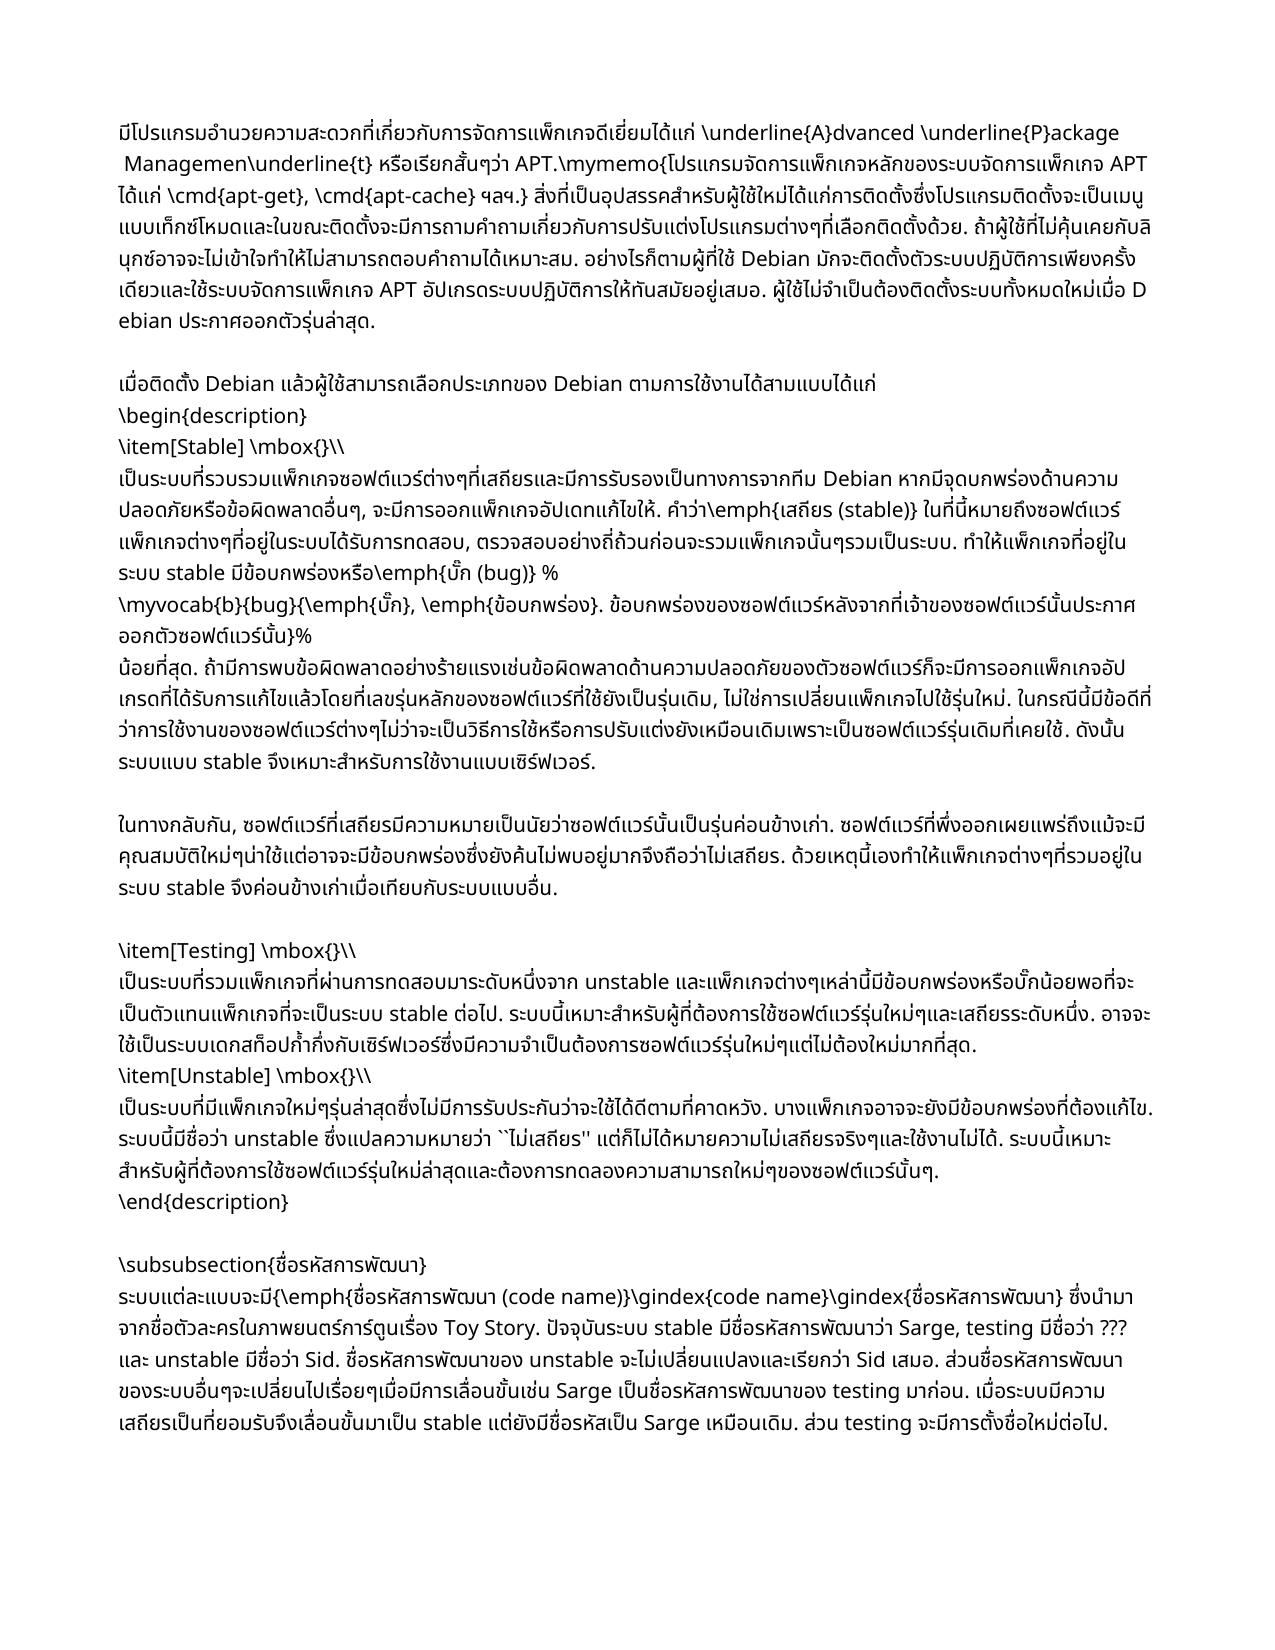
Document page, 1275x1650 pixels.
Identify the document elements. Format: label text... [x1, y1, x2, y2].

text \begin{description} [118, 401, 1157, 433]
text ระบบแต่ละแบบจะมี{\emph{ชื่อรหัสการพัฒนา (code name)}\gindex{code name}\gindex{ชื่อรหัสการพัฒนา} ซึ่งนำมาจากชื่อตัวละครในภาพยนตร์การ์ตูนเรื่อง Toy Story. ปัจจุบันระบบ stable มีชื่อรหัสการพัฒนาว่า Sarge, testing มีชื่อว่า ??? และ unstable มีชื่อว่า Sid. ชื่อรหัสการพัฒนาของ unstable จะไม่เปลี่ยนแปลงและเรียกว่า Sid เสมอ. ส่วนชื่อรหัสการพัฒนาของระบบอื่นๆจะเปลี่ยนไปเรื่อยๆเมื่อมีการเลื่อนขั้นเช่น Sarge เป็นชื่อรหัสการพัฒนาของ testing มาก่อน. เมื่อระบบมีความเสถียรเป็นที่ยอมรับจึงเลื่อนขั้นมาเป็น stable แต่ยังมีชื่อรหัสเป็น Sarge เหมือนเดิม. ส่วน testing จะมีการตั้งชื่อใหม่ต่อไป. [118, 1282, 1157, 1439]
text ในทางกลับกัน, ซอฟต์แวร์ที่เสถียรมีความหมายเป็นนัยว่าซอฟต์แวร์นั้นเป็นรุ่นค่อนข้างเก่า. ซอฟต์แวร์ที่พึ่งออกเผยแพร่ถึงแม้จะมีคุณสมบัติใหม่ๆน่าใช้แต่อาจจะมีข้อบกพร่องซึ่งยังค้นไม่พบอยู่มากจึงถือว่าไม่เสถียร. ด้วยเหตุนี้เองทำให้แพ็กเกจต่างๆที่รวมอยู่ในระบบ stable จึงค่อนข้างเก่าเมื่อเทียบกับระบบแบบอื่น. [118, 810, 1157, 904]
text \item[Stable] \mbox{}\\ [118, 433, 1157, 464]
text เมื่อติดตั้ง Debian แล้วผู้ใช้สามารถเลือกประเภทของ Debian ตามการใช้งานได้สามแบบได้แก่ [118, 370, 1157, 401]
text น้อยที่สุด. ถ้ามีการพบข้อผิดพลาดอย่างร้ายแรงเช่นข้อผิดพลาดด้านความปลอดภัยของตัวซอฟต์แวร์ก็จะมีการออกแพ็กเกจอัปเกรดที่ได้รับการแก้ไขแล้วโดยที่เลขรุ่นหลักของซอฟต์แวร์ที่ใช้ยังเป็นรุ่นเดิม, ไม่ใช่การเปลี่ยนแพ็กเกจไปใช้รุ่นใหม่. ในกรณีนี้มีข้อดีที่ว่าการใช้งานของซอฟต์แวร์ต่างๆไม่ว่าจะเป็นวิธีการใช้หรือการปรับแต่งยังเหมือนเดิมเพราะเป็นซอฟต์แวร์รุ่นเดิมที่เคยใช้. ดังนั้นระบบแบบ stable จึงเหมาะสำหรับการใช้งานแบบเซิร์ฟเวอร์. [118, 653, 1157, 779]
text \subsubsection{ชื่อรหัสการพัฒนา} [118, 1251, 1157, 1282]
text เป็นระบบที่รวมแพ็กเกจที่ผ่านการทดสอบมาระดับหนึ่งจาก unstable และแพ็กเกจต่างๆเหล่านี้มีข้อบกพร่องหรือบั๊กน้อยพอที่จะเป็นตัวแทนแพ็กเกจที่จะเป็นระบบ stable ต่อไป. ระบบนี้เหมาะสำหรับผู้ที่ต้องการใช้ซอฟต์แวร์รุ่นใหม่ๆและเสถียรระดับหนึ่ง. อาจจะใช้เป็นระบบเดกสท็อปก้ำกึ่งกับเซิร์ฟเวอร์ซึ่งมีความจำเป็นต้องการซอฟต์แวร์รุ่นใหม่ๆแต่ไม่ต้องใหม่มากที่สุด. [118, 967, 1157, 1062]
text \item[Unstable] \mbox{}\\ [118, 1062, 1157, 1093]
text \item[Testing] \mbox{}\\ [118, 936, 1157, 967]
text เป็นระบบที่มีแพ็กเกจใหม่ๆรุ่นล่าสุดซึ่งไม่มีการรับประกันว่าจะใช้ได้ดีตามที่คาดหวัง. บางแพ็กเกจอาจจะยังมีข้อบกพร่องที่ต้องแก้ไข. ระบบนี้มีชื่อว่า unstable ซึ่งแปลความหมายว่า ``ไม่เสถียร'' แต่ก็ไม่ได้หมายความไม่เสถียรจริงๆและใช้งานไม่ได้. ระบบนี้เหมาะสำหรับผู้ที่ต้องการใช้ซอฟต์แวร์รุ่นใหม่ล่าสุดและต้องการทดลองความสามารถใหม่ๆของซอฟต์แวร์นั้นๆ. [118, 1093, 1157, 1188]
text \myvocab{b}{bug}{\emph{บั๊ก}, \emph{ข้อบกพร่อง}. ข้อบกพร่องของซอฟต์แวร์หลังจากที่เจ้าของซอฟต์แวร์นั้นประกาศออกตัวซอฟต์แวร์นั้น}% [118, 590, 1157, 653]
text \end{description} [118, 1188, 1157, 1219]
text มีโปรแกรมอำนวยความสะดวกที่เกี่ยวกับการจัดการแพ็กเกจดีเยี่ยมได้แก่ \underline{A}dvanced \underline{P}ackage Managemen\underline{t} หรือเรียกสั้นๆว่า APT.\mymemo{โปรแกรมจัดการแพ็กเกจหลักของระบบจัดการแพ็กเกจ APT ได้แก่ \cmd{apt-get}, \cmd{apt-cache} ฯลฯ.} สิ่งที่เป็นอุปสรรคสำหรับผู้ใช้ใหม่ได้แก่การติดตั้งซึ่งโปรแกรมติดตั้งจะเป็นเมนูแบบเท็กซ์โหมดและในขณะติดตั้งจะมีการถามคำถามเกี่ยวกับการปรับแต่งโปรแกรมต่างๆที่เลือกติดตั้งด้วย. ถ้าผู้ใช้ที่ไม่คุ้นเคยกับลินุกซ์อาจจะไม่เข้าใจทำให้ไม่สามารถตอบคำถามได้เหมาะสม. อย่างไรก็ตามผู้ที่ใช้ Debian มักจะติดตั้งตัวระบบปฏิบัติการเพียงครั้งเดียวและใช้ระบบจัดการแพ็กเกจ APT อัปเกรดระบบปฏิบัติการให้ทันสมัยอยู่เสมอ. ผู้ใช้ไม่จำเป็นต้องติดตั้งระบบทั้งหมดใหม่เมื่อ Debian ประกาศออกตัวรุ่นล่าสุด. [118, 118, 1157, 338]
text เป็นระบบที่รวบรวมแพ็กเกจซอฟต์แวร์ต่างๆที่เสถียรและมีการรับรองเป็นทางการจากทีม Debian หากมีจุดบกพร่องด้านความปลอดภัยหรือข้อผิดพลาดอื่นๆ, จะมีการออกแพ็กเกจอัปเดทแก้ไขให้. คำว่า\emph{เสถียร (stable)} ในที่นี้หมายถึงซอฟต์แวร์แพ็กเกจต่างๆที่อยู่ในระบบได้รับการทดสอบ, ตรวจสอบอย่างถี่ถ้วนก่อนจะรวมแพ็กเกจนั้นๆรวมเป็นระบบ. ทำให้แพ็กเกจที่อยู่ในระบบ stable มีข้อบกพร่องหรือ\emph{บั๊ก (bug)} % [118, 464, 1157, 590]
